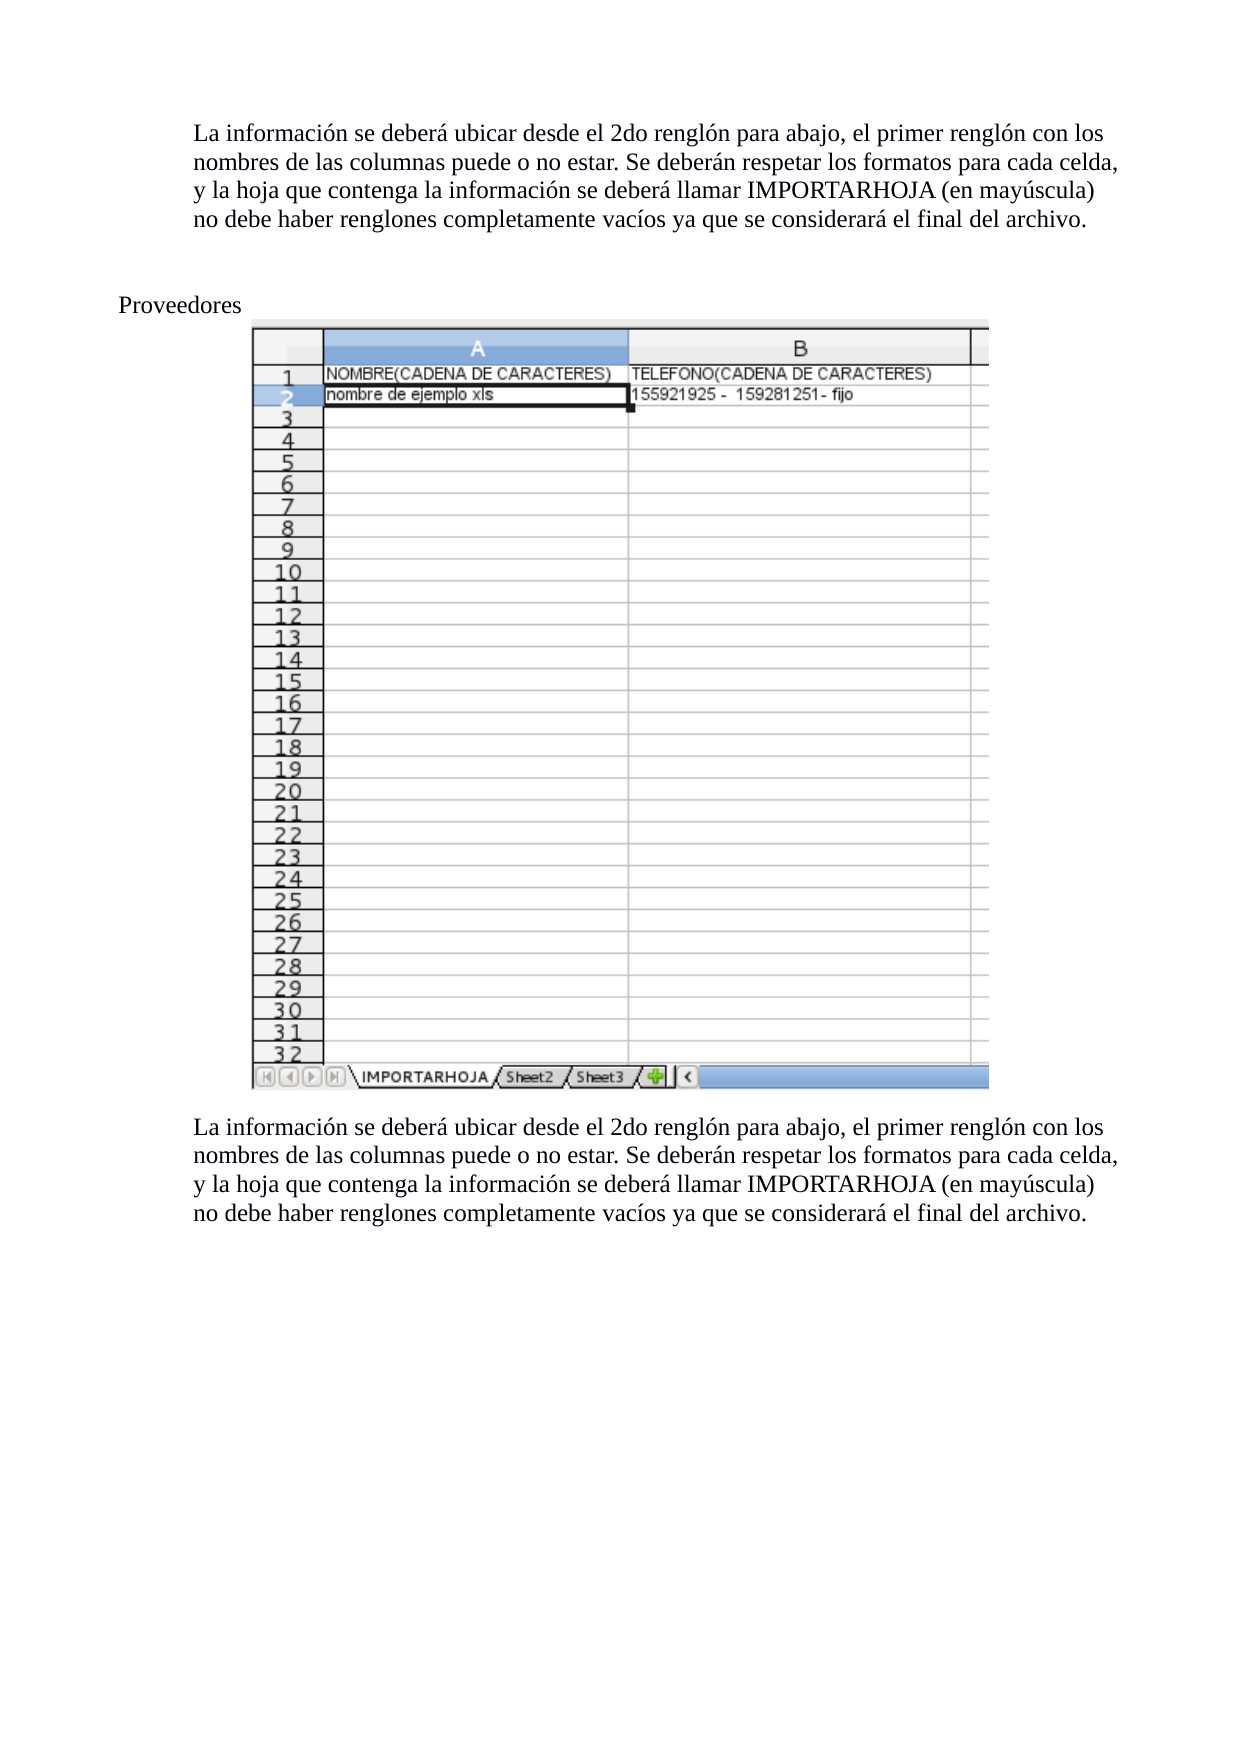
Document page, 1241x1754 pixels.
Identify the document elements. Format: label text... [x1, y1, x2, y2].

picture [251, 319, 989, 1092]
list La información se deberá ubicar desde el 2do renglón para abajo, el primer renglón con los nombres de las columnas puede o no estar. Se deberán respetar los formatos para cada celda, y la hoja que contenga la información se deberá llamar IMPORTARHOJA (en mayúscula) no debe haber renglones completamente vacíos ya que se considerará el final del archivo. [148, 118, 1122, 233]
list La información se deberá ubicar desde el 2do renglón para abajo, el primer renglón con los nombres de las columnas puede o no estar. Se deberán respetar los formatos para cada celda, y la hoja que contenga la información se deberá llamar IMPORTARHOJA (en mayúscula) no debe haber renglones completamente vacíos ya que se considerará el final del archivo. [148, 1112, 1122, 1227]
text Proveedores [118, 291, 1122, 319]
